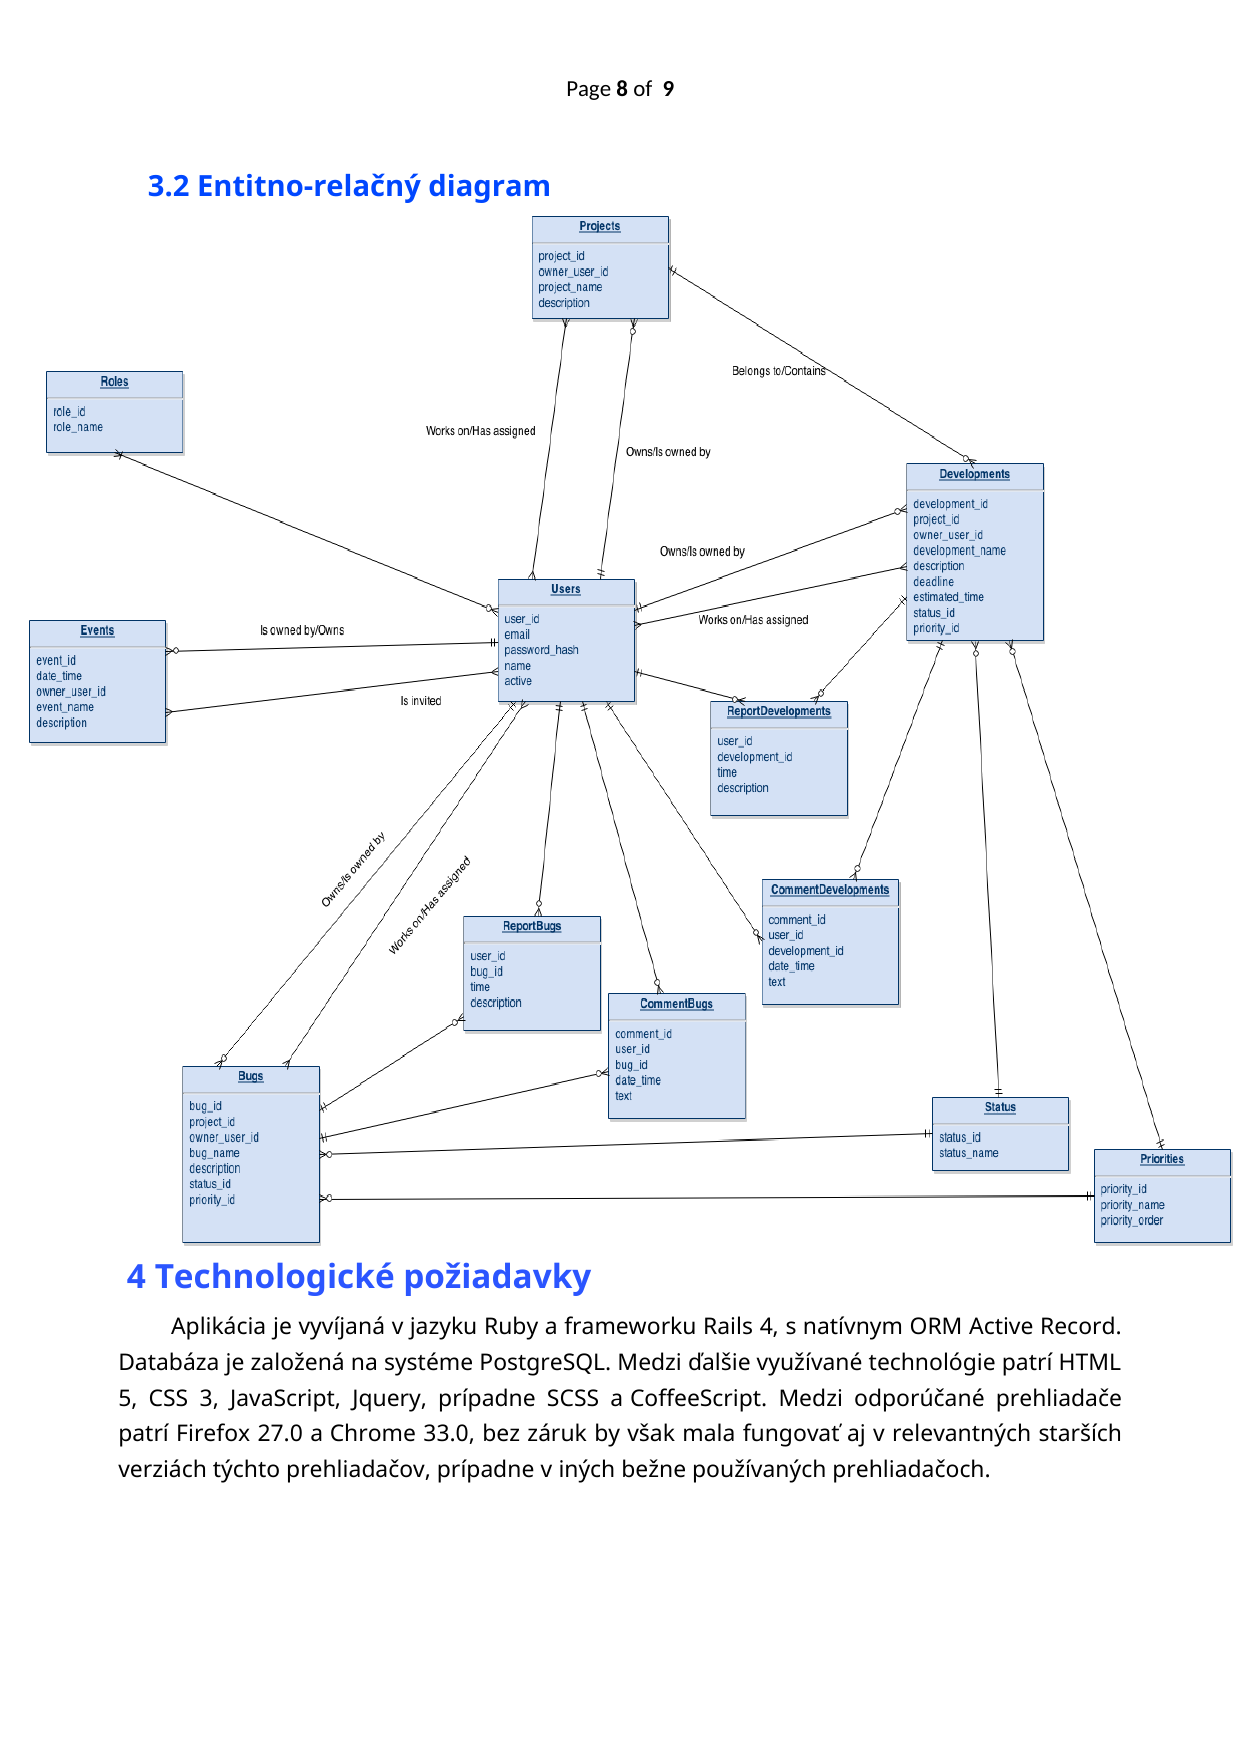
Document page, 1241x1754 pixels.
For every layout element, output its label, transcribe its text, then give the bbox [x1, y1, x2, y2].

picture [27, 213, 1234, 1253]
text Aplikácia je vyvíjaná v jazyku Ruby a frameworku Rails 4, s natívnym ORM Active Record. Databáza je založená na systéme PostgreSQL. Medzi ďalšie využívané technológie patrí HTML 5, CSS 3, JavaScript, Jquery, prípadne SCSS a CoffeeScript. Medzi odporúčané prehliadače patrí Firefox 27.0 a Chrome 33.0, bez záruk by však mala fungovať aj v relevantných starších verziách týchto prehliadačov, prípadne v iných bežne používaných prehliadačoch. [118, 1309, 1122, 1484]
subtitle 3.2 Entitno-relačný diagram [148, 165, 1122, 205]
subtitle Technologické požiadavky [118, 1253, 1122, 1298]
